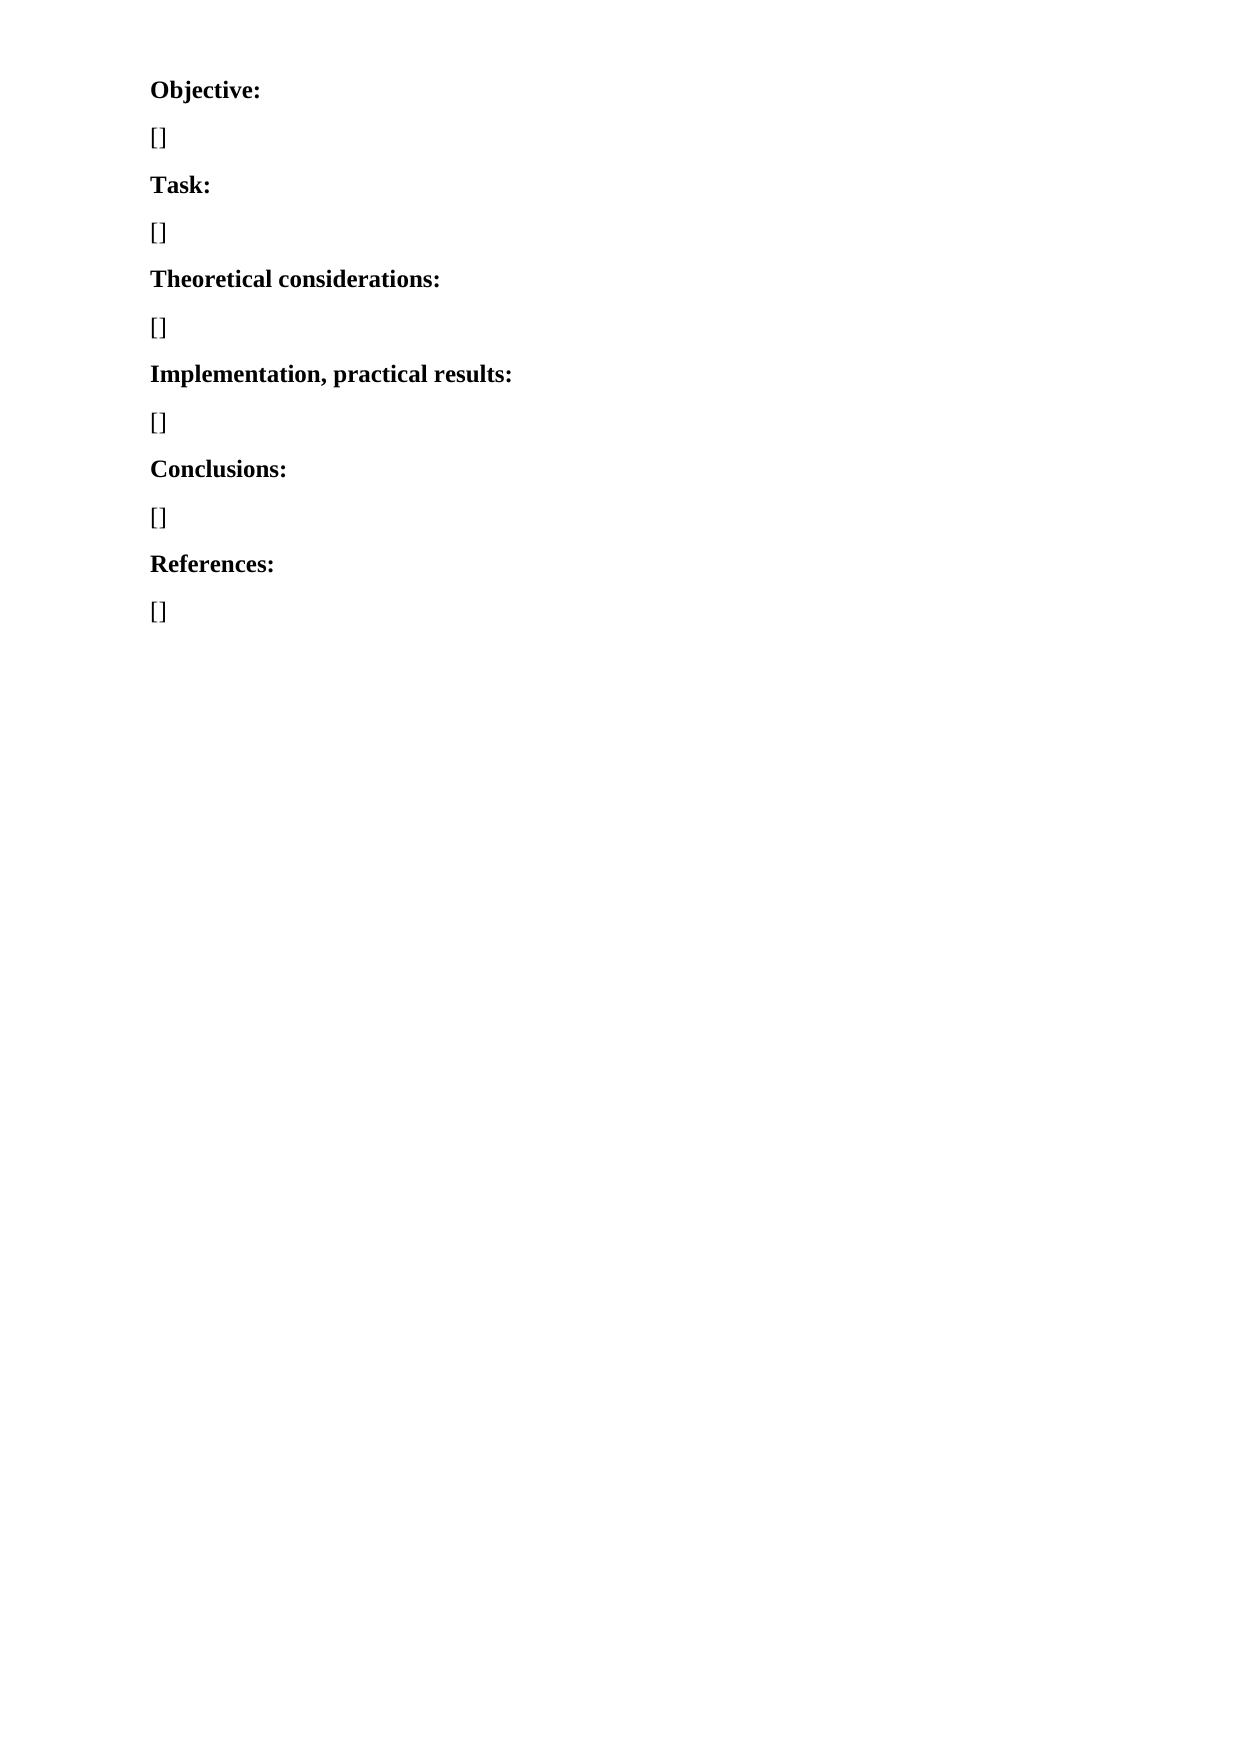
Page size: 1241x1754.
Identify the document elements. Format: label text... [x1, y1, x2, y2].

text [] [150, 502, 1090, 530]
text Conclusions: [150, 454, 1090, 483]
text [] [150, 596, 1090, 625]
text Theoretical considerations: [150, 264, 1090, 293]
text Objective: [150, 75, 1090, 104]
text [] [150, 407, 1090, 436]
text [] [150, 122, 1090, 151]
text [] [150, 312, 1090, 341]
text Implementation, practical results: [150, 359, 1090, 388]
text [] [150, 217, 1090, 246]
text Task: [150, 170, 1090, 198]
text References: [150, 549, 1090, 578]
